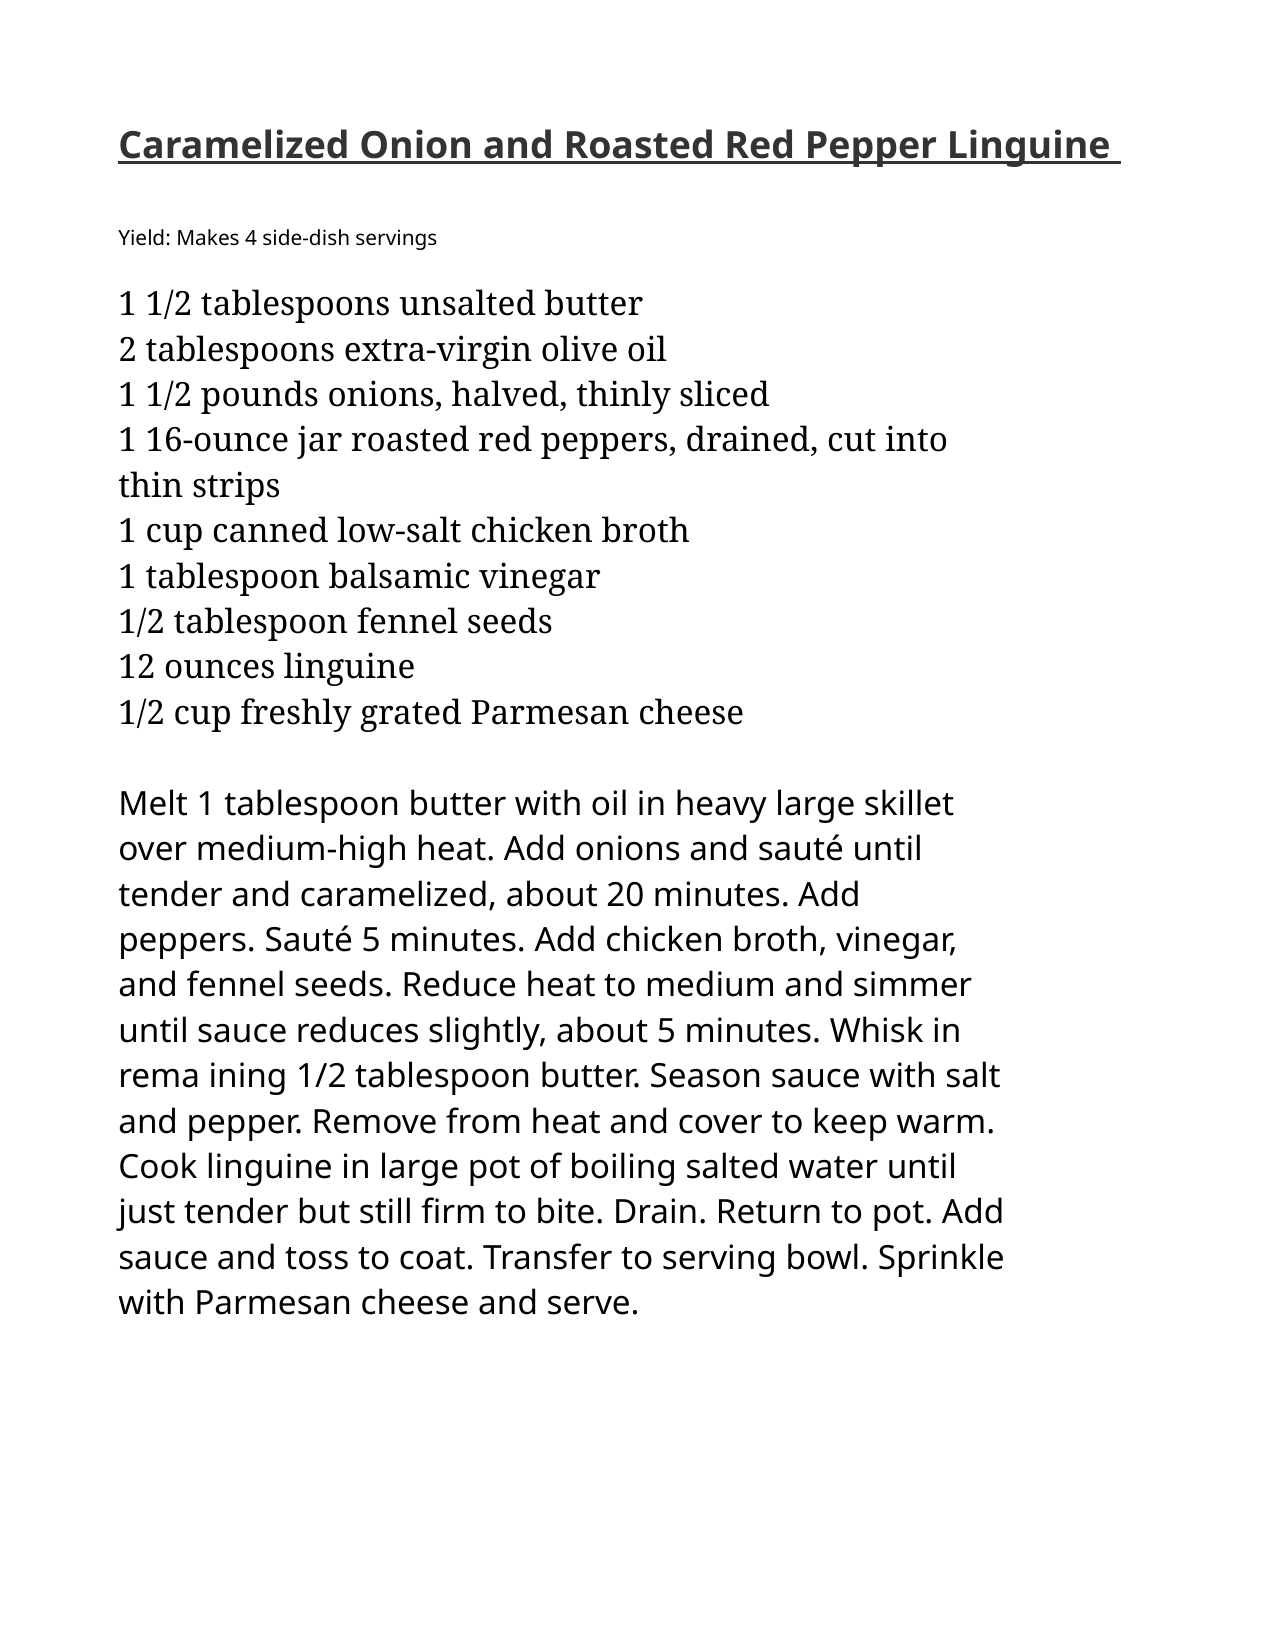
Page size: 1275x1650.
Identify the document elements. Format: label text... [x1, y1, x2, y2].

table_header Yield: Makes 4 side-dish servings 1 1/2 tablespoons unsalted butter 2 tablespoons extra-virgin olive oil 1 1/2 pounds onions, halved, thinly sliced 1 16-ounce jar roasted red peppers, drained, cut into thin strips 1 cup canned low-salt chicken broth 1 tablespoon balsamic vinegar 1/2 tablespoon fennel seeds 12 ounces linguine 1/2 cup freshly grated Parmesan cheese Melt 1 tablespoon butter with oil in heavy large skillet over medium-high heat. Add onions and sauté until tender and caramelized, about 20 minutes. Add peppers. Sauté 5 minutes. Add chicken broth, vinegar, and fennel seeds. Reduce heat to medium and simmer until sauce reduces slightly, about 5 minutes. Whisk in rema ining 1/2 tablespoon butter. Season sauce with salt and pepper. Remove from heat and cover to keep warm. Cook linguine in large pot of boiling salted water until just tender but still firm to bite. Drain. Return to pot. Add sauce and toss to coat. Transfer to serving bowl. Sprinkle with Parmesan cheese and serve. [107, 195, 1018, 1324]
text Caramelized Onion and Roasted Red Pepper Linguine [118, 118, 1157, 169]
